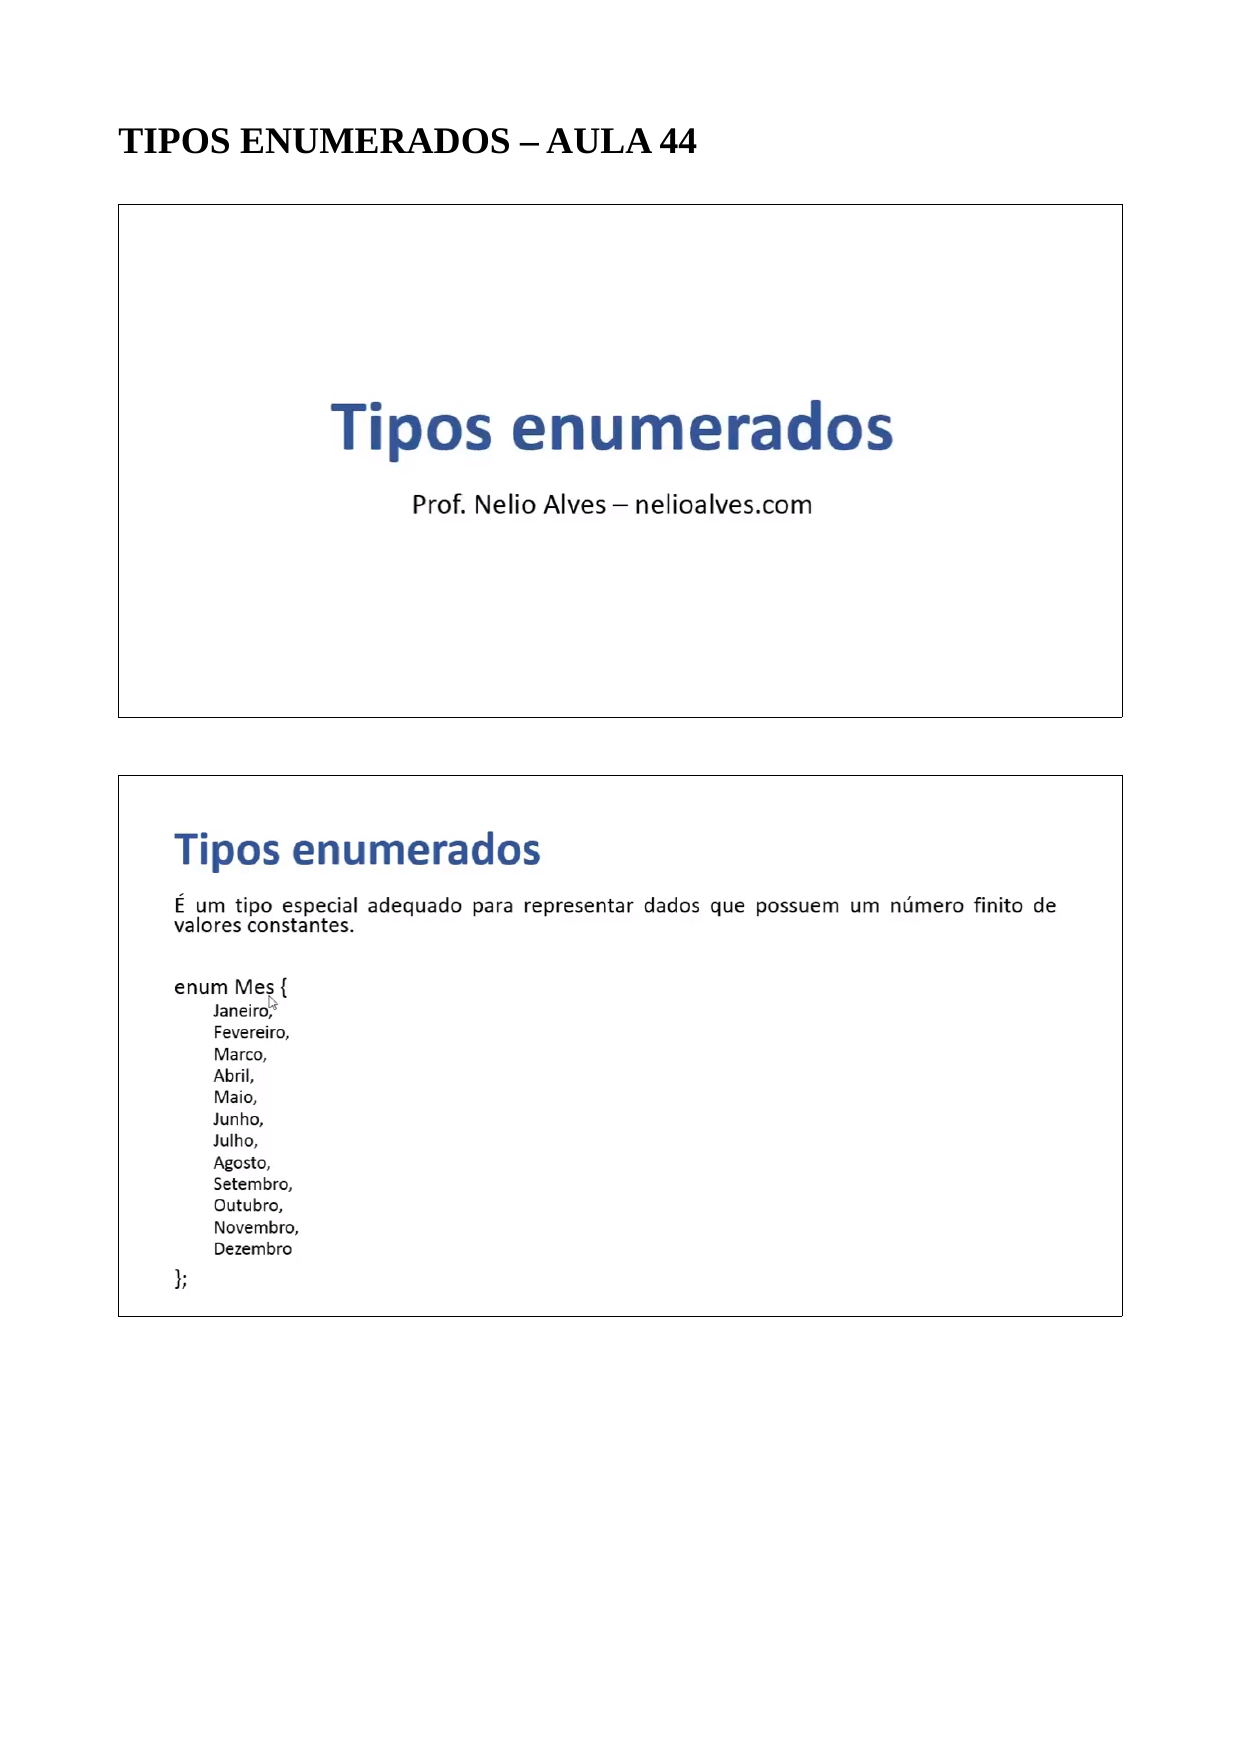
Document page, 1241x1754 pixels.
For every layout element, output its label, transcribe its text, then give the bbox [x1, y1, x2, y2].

text TIPOS ENUMERADOS – AULA 44 [118, 118, 1122, 161]
picture [121, 207, 1119, 714]
picture [121, 777, 1119, 1313]
